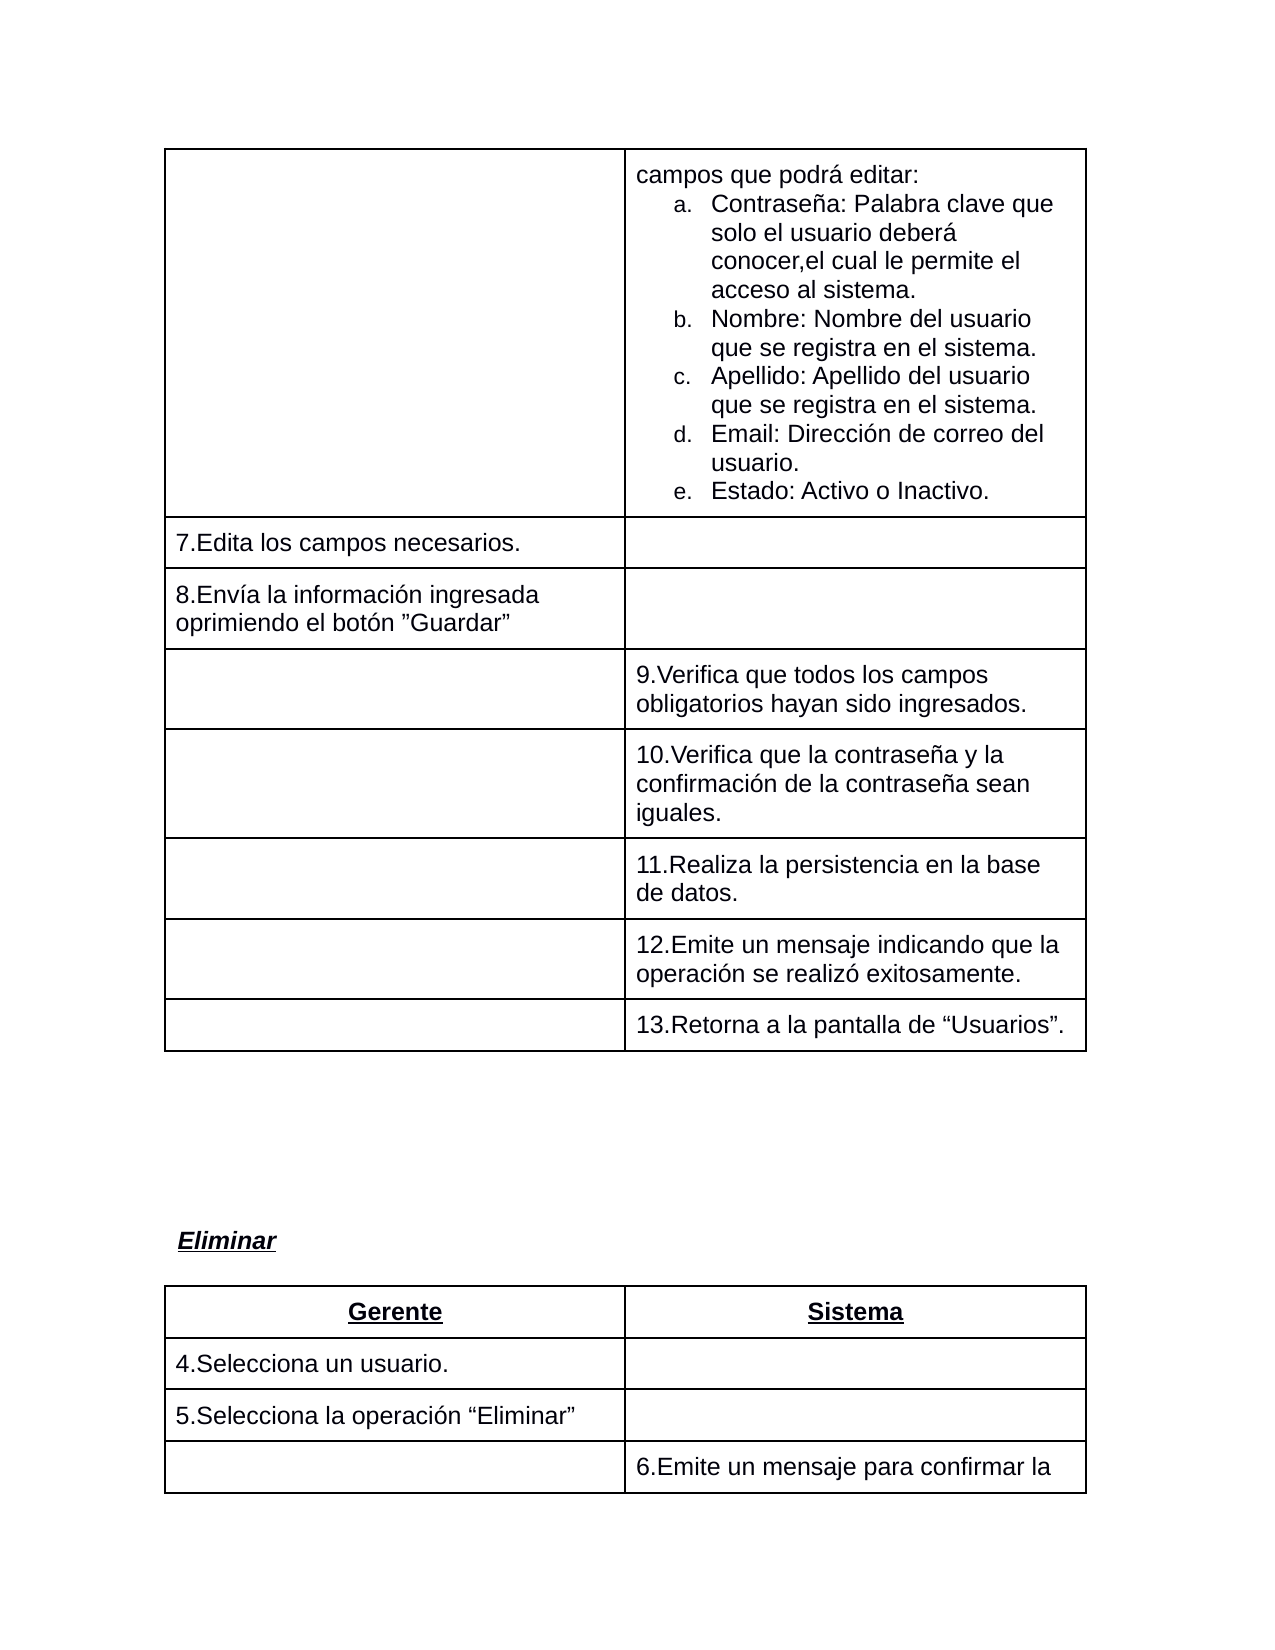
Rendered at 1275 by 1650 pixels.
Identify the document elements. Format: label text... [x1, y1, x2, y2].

table_cell 7.Edita los campos necesarios. [166, 518, 624, 567]
table_header Gerente [166, 1287, 624, 1337]
table_cell 9.Verifica que todos los campos obligatorios hayan sido ingresados. [626, 650, 1085, 728]
table_cell [166, 920, 624, 998]
text Eliminar [177, 1226, 1098, 1254]
table_cell [626, 1339, 1085, 1388]
table_header Sistema [626, 1287, 1085, 1337]
table_cell 11.Realiza la persistencia en la base de datos. [626, 839, 1085, 918]
table_cell [166, 1000, 624, 1050]
table_cell 13.Retorna a la pantalla de “Usuarios”. [626, 1000, 1085, 1050]
table_cell 4.Selecciona un usuario. [166, 1339, 624, 1388]
table_cell [166, 1442, 624, 1492]
table_cell [626, 1390, 1085, 1440]
table_cell 10.Verifica que la contraseña y la confirmación de la contraseña sean iguales. [626, 730, 1085, 837]
table_cell [626, 518, 1085, 567]
table_cell 12.Emite un mensaje indicando que la operación se realizó exitosamente. [626, 920, 1085, 998]
table_cell campos que podrá editar: Contraseña: Palabra clave que solo el usuario deberá conocer,el cual le permite el acceso al sistema. Nombre: Nombre del usuario que se registra en el sistema. Apellido: Apellido del usuario que se registra en el sistema. Email: Dirección de correo del usuario. Estado: Activo o Inactivo. [626, 150, 1085, 516]
table_cell [166, 730, 624, 837]
table_cell [626, 569, 1085, 648]
table_cell 5.Selecciona la operación “Eliminar” [166, 1390, 624, 1440]
table_cell 8.Envía la información ingresada oprimiendo el botón ”Guardar” [166, 569, 624, 648]
table_cell [166, 650, 624, 728]
table_cell [166, 150, 624, 516]
table_cell 6.Emite un mensaje para confirmar la [626, 1442, 1085, 1492]
table_cell [166, 839, 624, 918]
